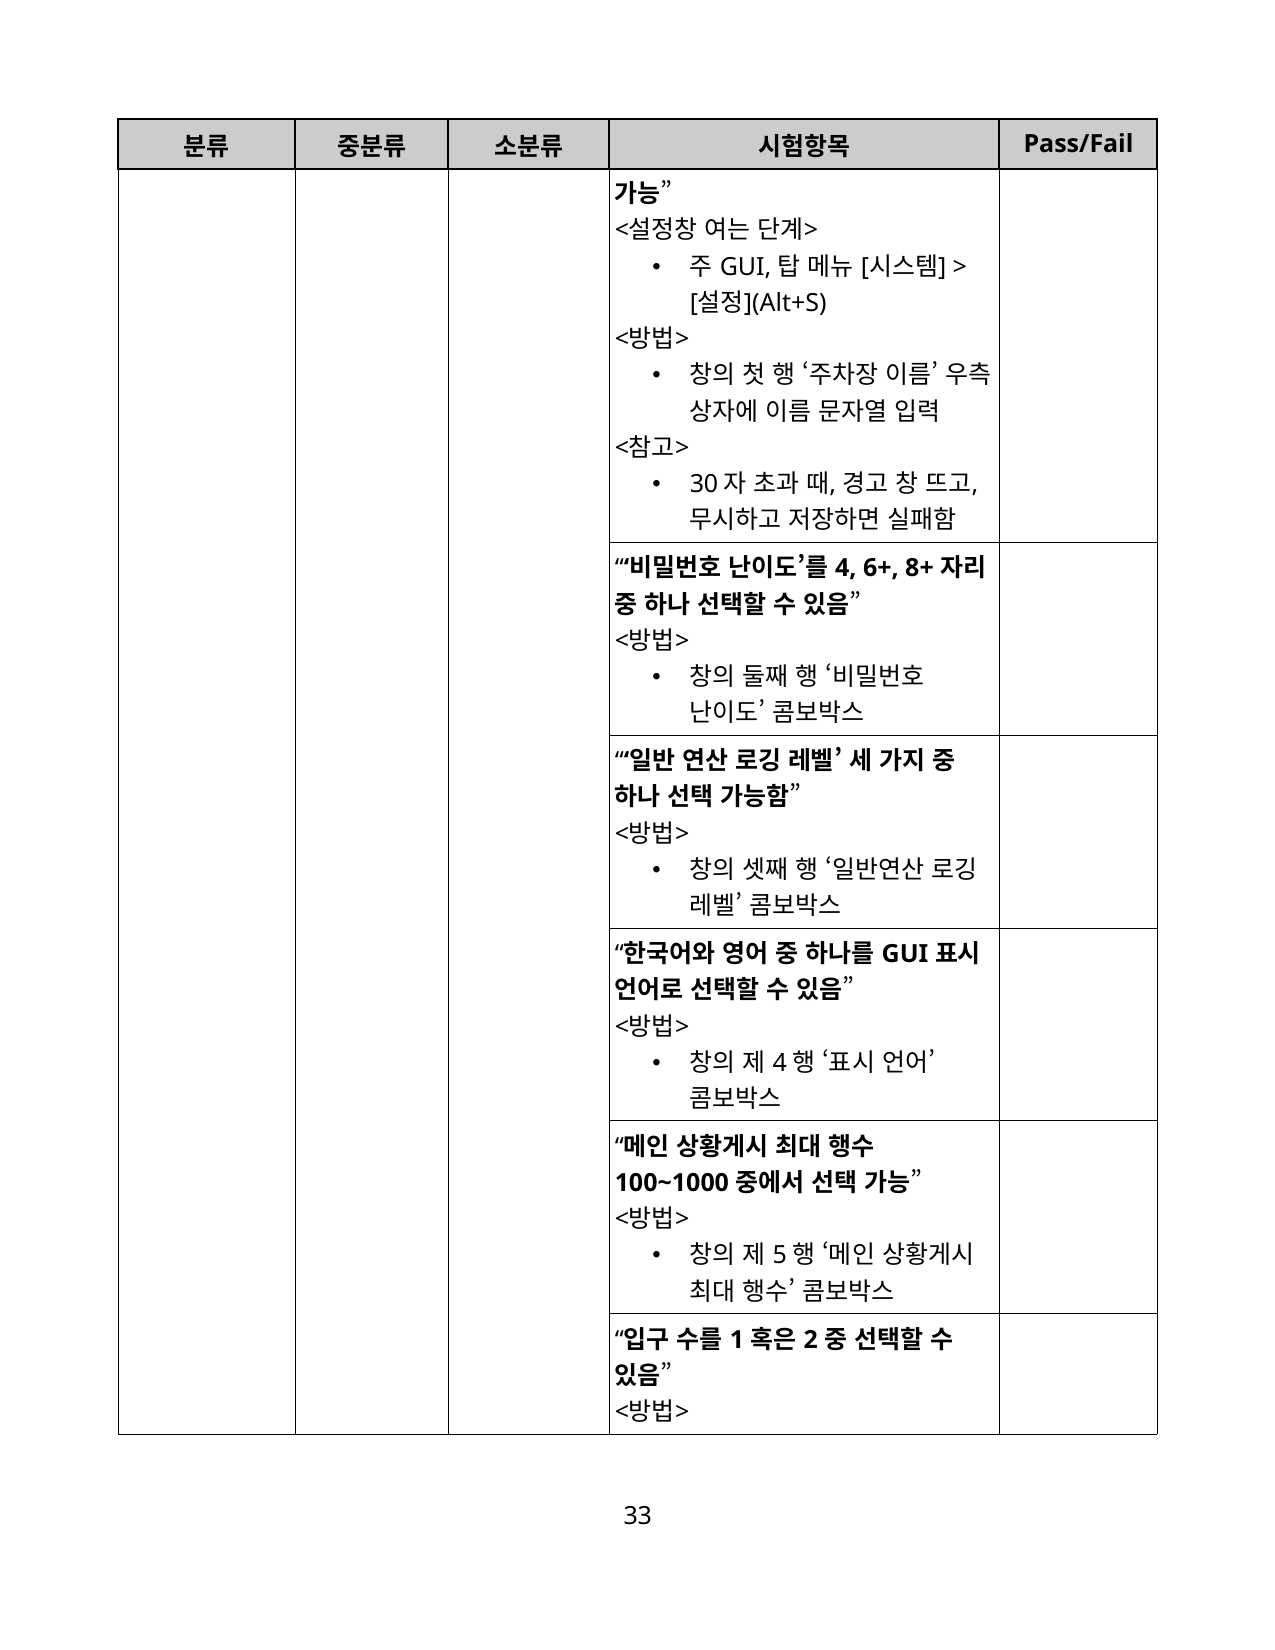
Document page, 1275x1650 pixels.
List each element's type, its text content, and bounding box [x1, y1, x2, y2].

table_header 분류 [119, 120, 294, 168]
table_cell [119, 170, 295, 1433]
table_cell [1000, 543, 1157, 735]
table_cell 가능” <설정창 여는 단계> 주 GUI, 탑 메뉴 [시스템] > [설정](Alt+S) <방법> 창의 첫 행 ‘주차장 이름’ 우측 상자에 이름 문자열 입력 <참고> 30자 초과 때, 경고 창 뜨고, 무시하고 저장하면 실패함 [610, 170, 999, 542]
table_cell [1000, 170, 1157, 542]
table_cell “‘비밀번호 난이도’를 4, 6+, 8+ 자리 중 하나 선택할 수 있음” <방법> 창의 둘째 행 ‘비밀번호 난이도’ 콤보박스 [610, 543, 999, 735]
table_cell [296, 170, 448, 1433]
table_header Pass/Fail [1000, 120, 1156, 168]
table_header 중분류 [296, 120, 447, 168]
table_cell [1000, 736, 1157, 928]
table_cell [1000, 929, 1157, 1120]
table_cell “메인 상황게시 최대 행수 100~1000 중에서 선택 가능” <방법> 창의 제 5행 ‘메인 상황게시 최대 행수’ 콤보박스 [610, 1121, 999, 1313]
table_header 소분류 [449, 120, 608, 168]
table_cell [1000, 1121, 1157, 1313]
table_cell “입구 수를 1 혹은 2 중 선택할 수 있음” <방법> 창의 제 6행 ‘입구 수’ 콤보박스 [610, 1314, 999, 1433]
table_cell [449, 170, 609, 1433]
table_cell “‘일반 연산 로깅 레벨’ 세 가지 중 하나 선택 가능함” <방법> 창의 셋째 행 ‘일반연산 로깅 레벨’ 콤보박스 [610, 736, 999, 928]
table_cell “한국어와 영어 중 하나를 GUI 표시 언어로 선택할 수 있음” <방법> 창의 제 4행 ‘표시 언어’ 콤보박스 [610, 929, 999, 1120]
table_cell [1000, 1314, 1157, 1433]
table_header 시험항목 [610, 120, 998, 168]
